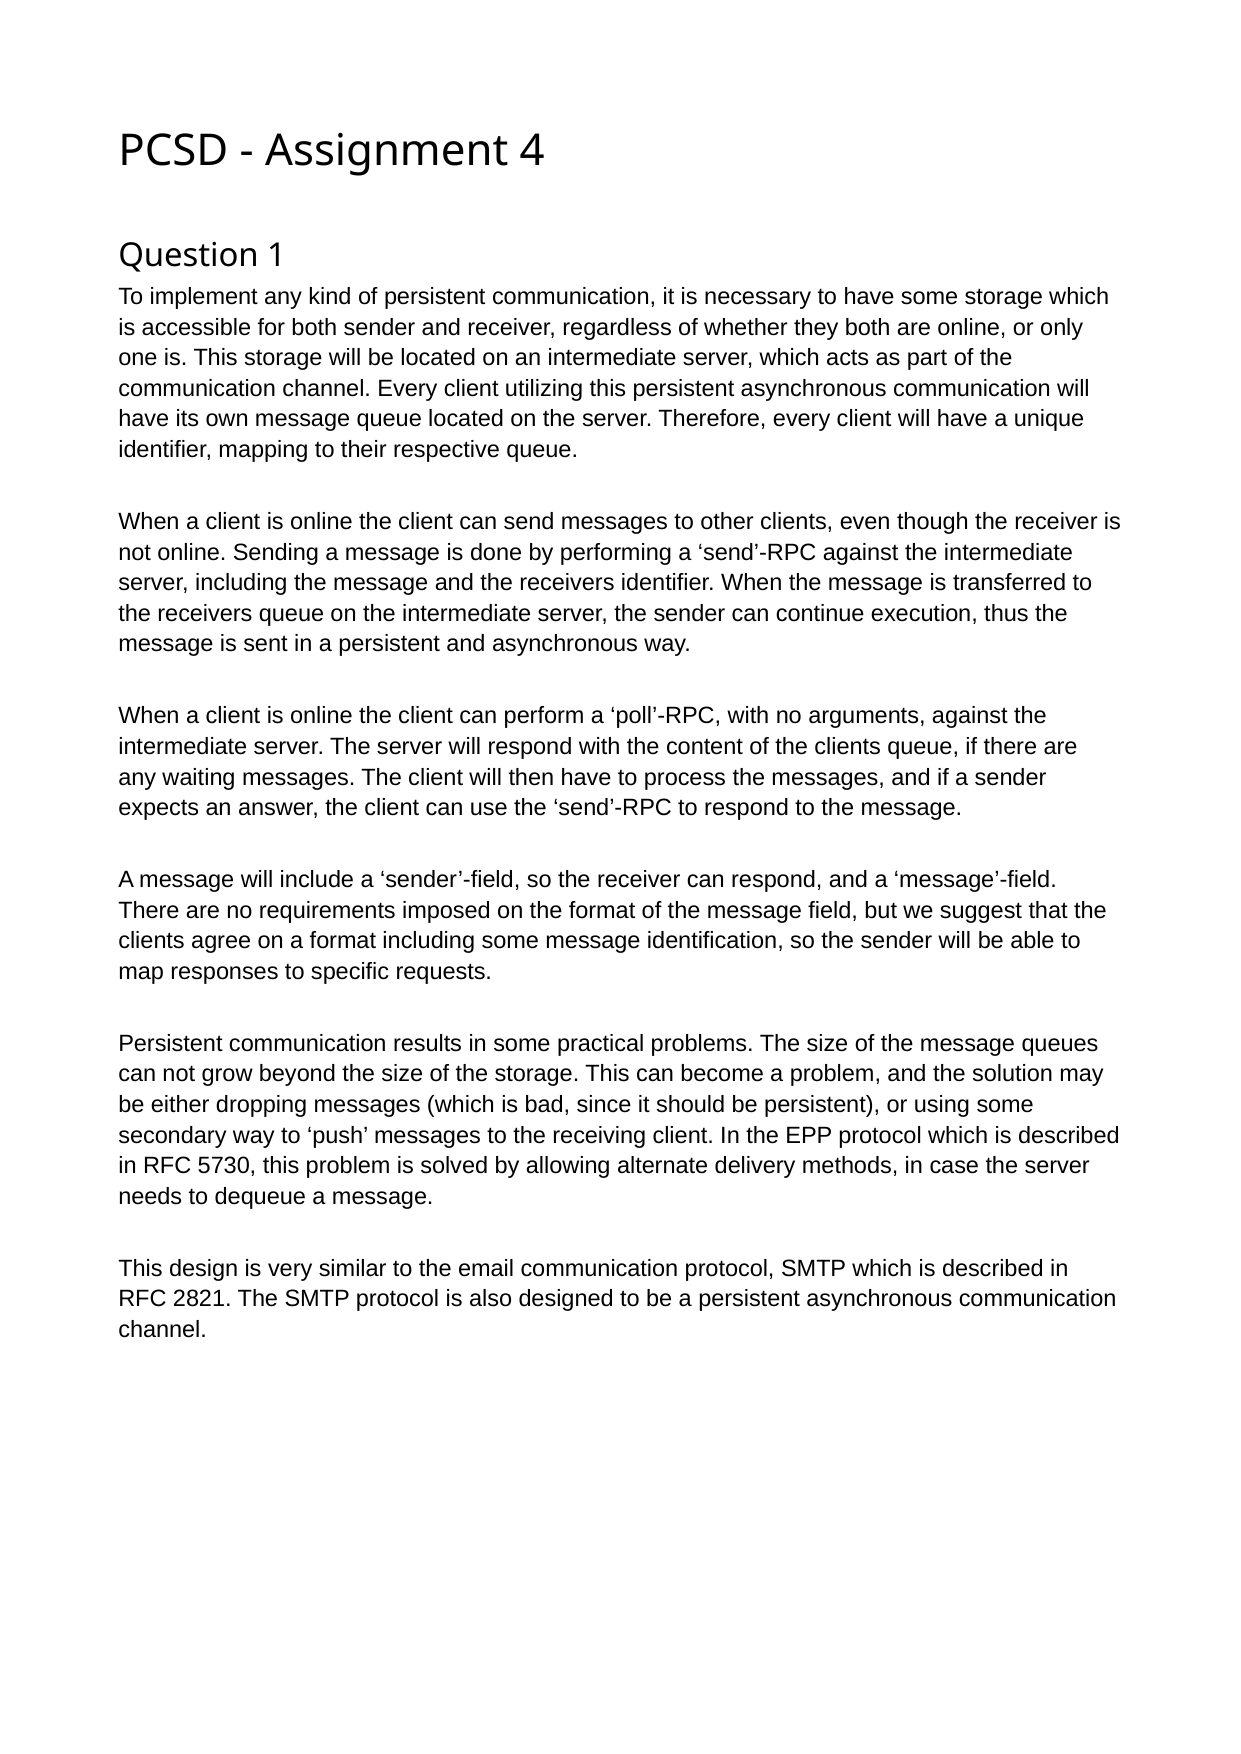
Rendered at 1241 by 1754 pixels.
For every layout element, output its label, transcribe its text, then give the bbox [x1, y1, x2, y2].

text A message will include a ‘sender’-field, so the receiver can respond, and a ‘message’-field. There are no requirements imposed on the format of the message field, but we suggest that the clients agree on a format including some message identification, so the sender will be able to map responses to specific requests. [118, 866, 1122, 984]
text When a client is online the client can perform a ‘poll’-RPC, with no arguments, against the intermediate server. The server will respond with the content of the clients queue, if there are any waiting messages. The client will then have to process the messages, and if a sender expects an answer, the client can use the ‘send’-RPC to respond to the message. [118, 702, 1122, 821]
text Question 1 [118, 231, 1122, 276]
text Persistent communication results in some practical problems. The size of the message queues can not grow beyond the size of the storage. This can become a problem, and the solution may be either dropping messages (which is bad, since it should be persistent), or using some secondary way to ‘push’ messages to the receiving client. In the EPP protocol which is described in RFC 5730, this problem is solved by allowing alternate delivery methods, in case the server needs to dequeue a message. [118, 1029, 1122, 1209]
text To implement any kind of persistent communication, it is necessary to have some storage which is accessible for both sender and receiver, regardless of whether they both are online, or only one is. This storage will be located on an intermediate server, which acts as part of the communication channel. Every client utilizing this persistent asynchronous communication will have its own message queue located on the server. Therefore, every client will have a unique identifier, mapping to their respective queue. [118, 282, 1122, 462]
text PCSD - Assignment 4 [118, 118, 1122, 178]
text This design is very similar to the email communication protocol, SMTP which is described in RFC 2821. The SMTP protocol is also designed to be a persistent asynchronous communication channel. [118, 1254, 1122, 1342]
text When a client is online the client can send messages to other clients, even though the receiver is not online. Sending a message is done by performing a ‘send’-RPC against the intermediate server, including the message and the receivers identifier. When the message is transferred to the receivers queue on the intermediate server, the sender can continue execution, thus the message is sent in a persistent and asynchronous way. [118, 507, 1122, 657]
